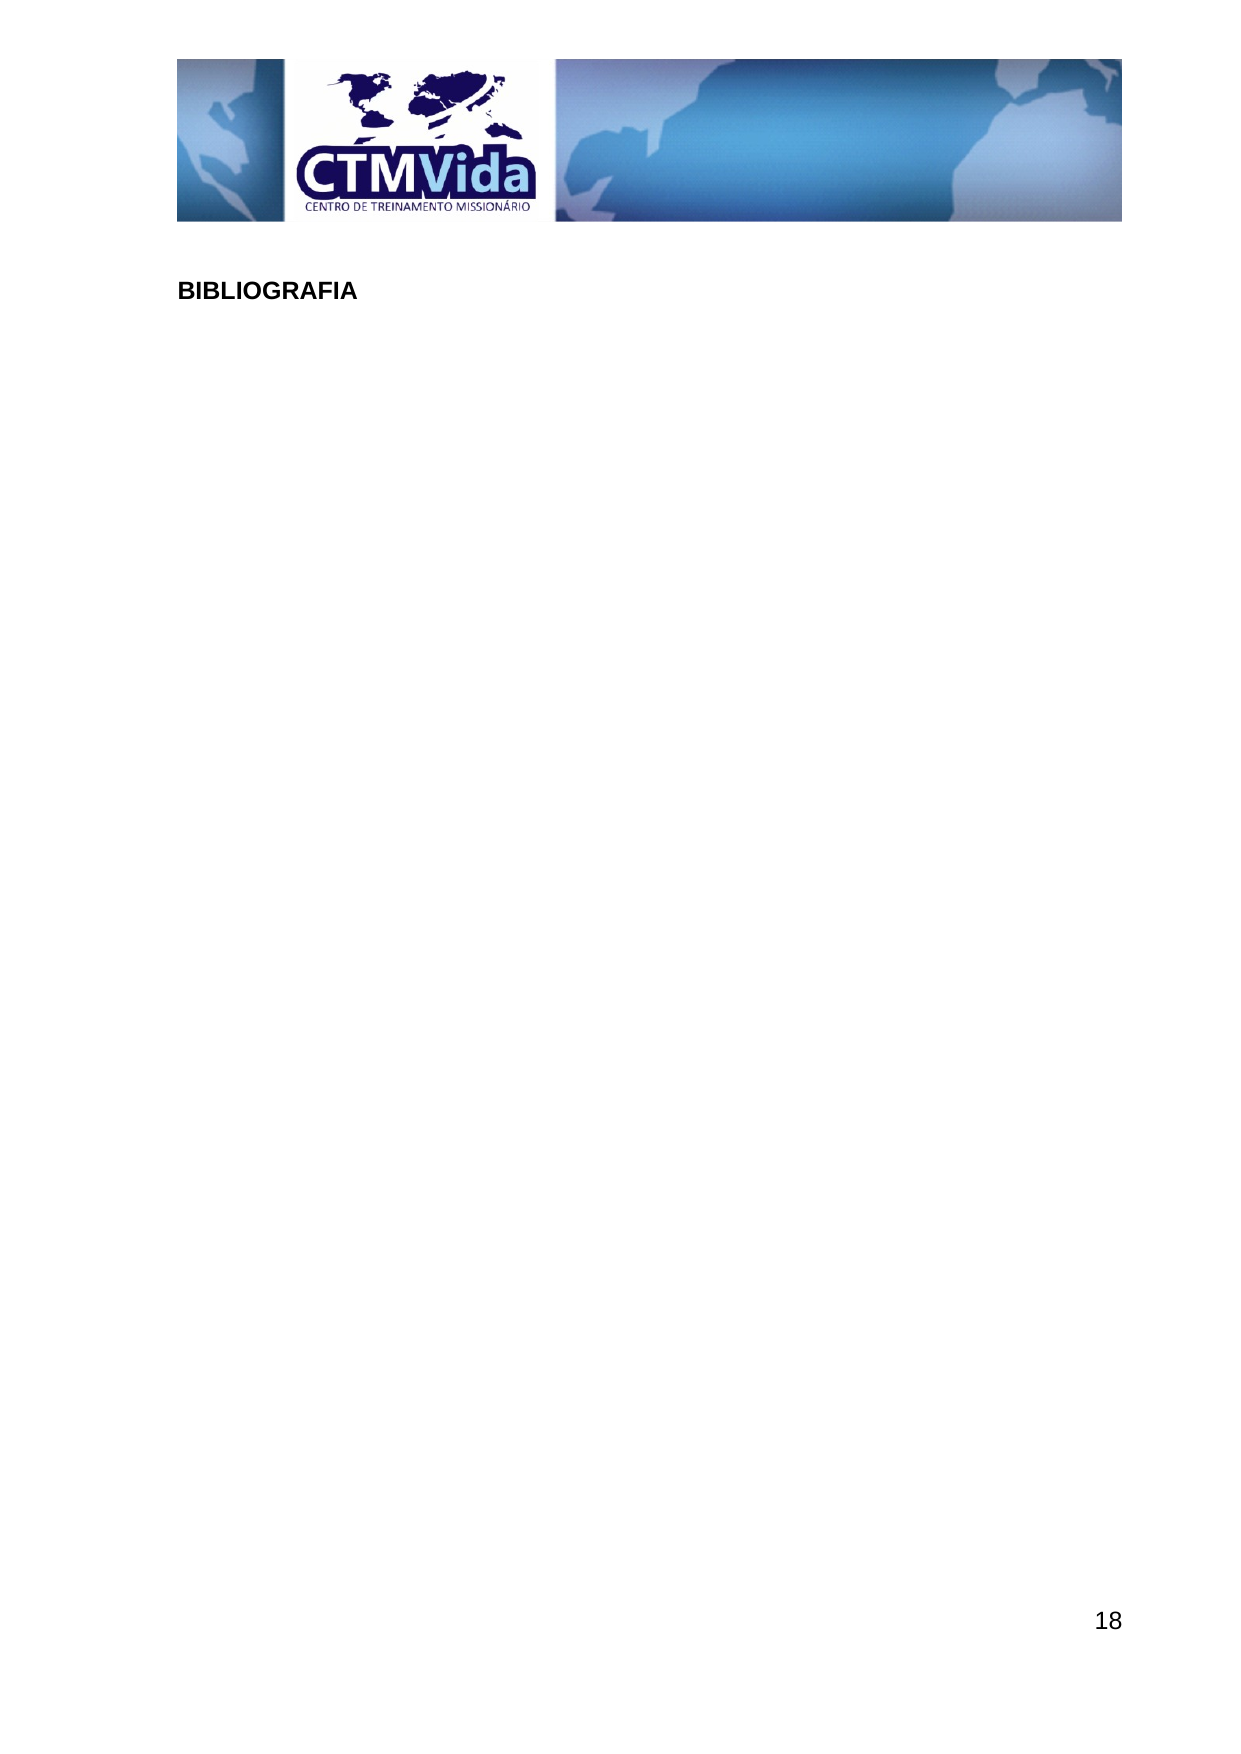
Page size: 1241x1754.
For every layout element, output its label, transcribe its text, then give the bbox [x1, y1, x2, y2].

picture [177, 59, 1122, 222]
subtitle Bibliografia [177, 276, 1122, 305]
